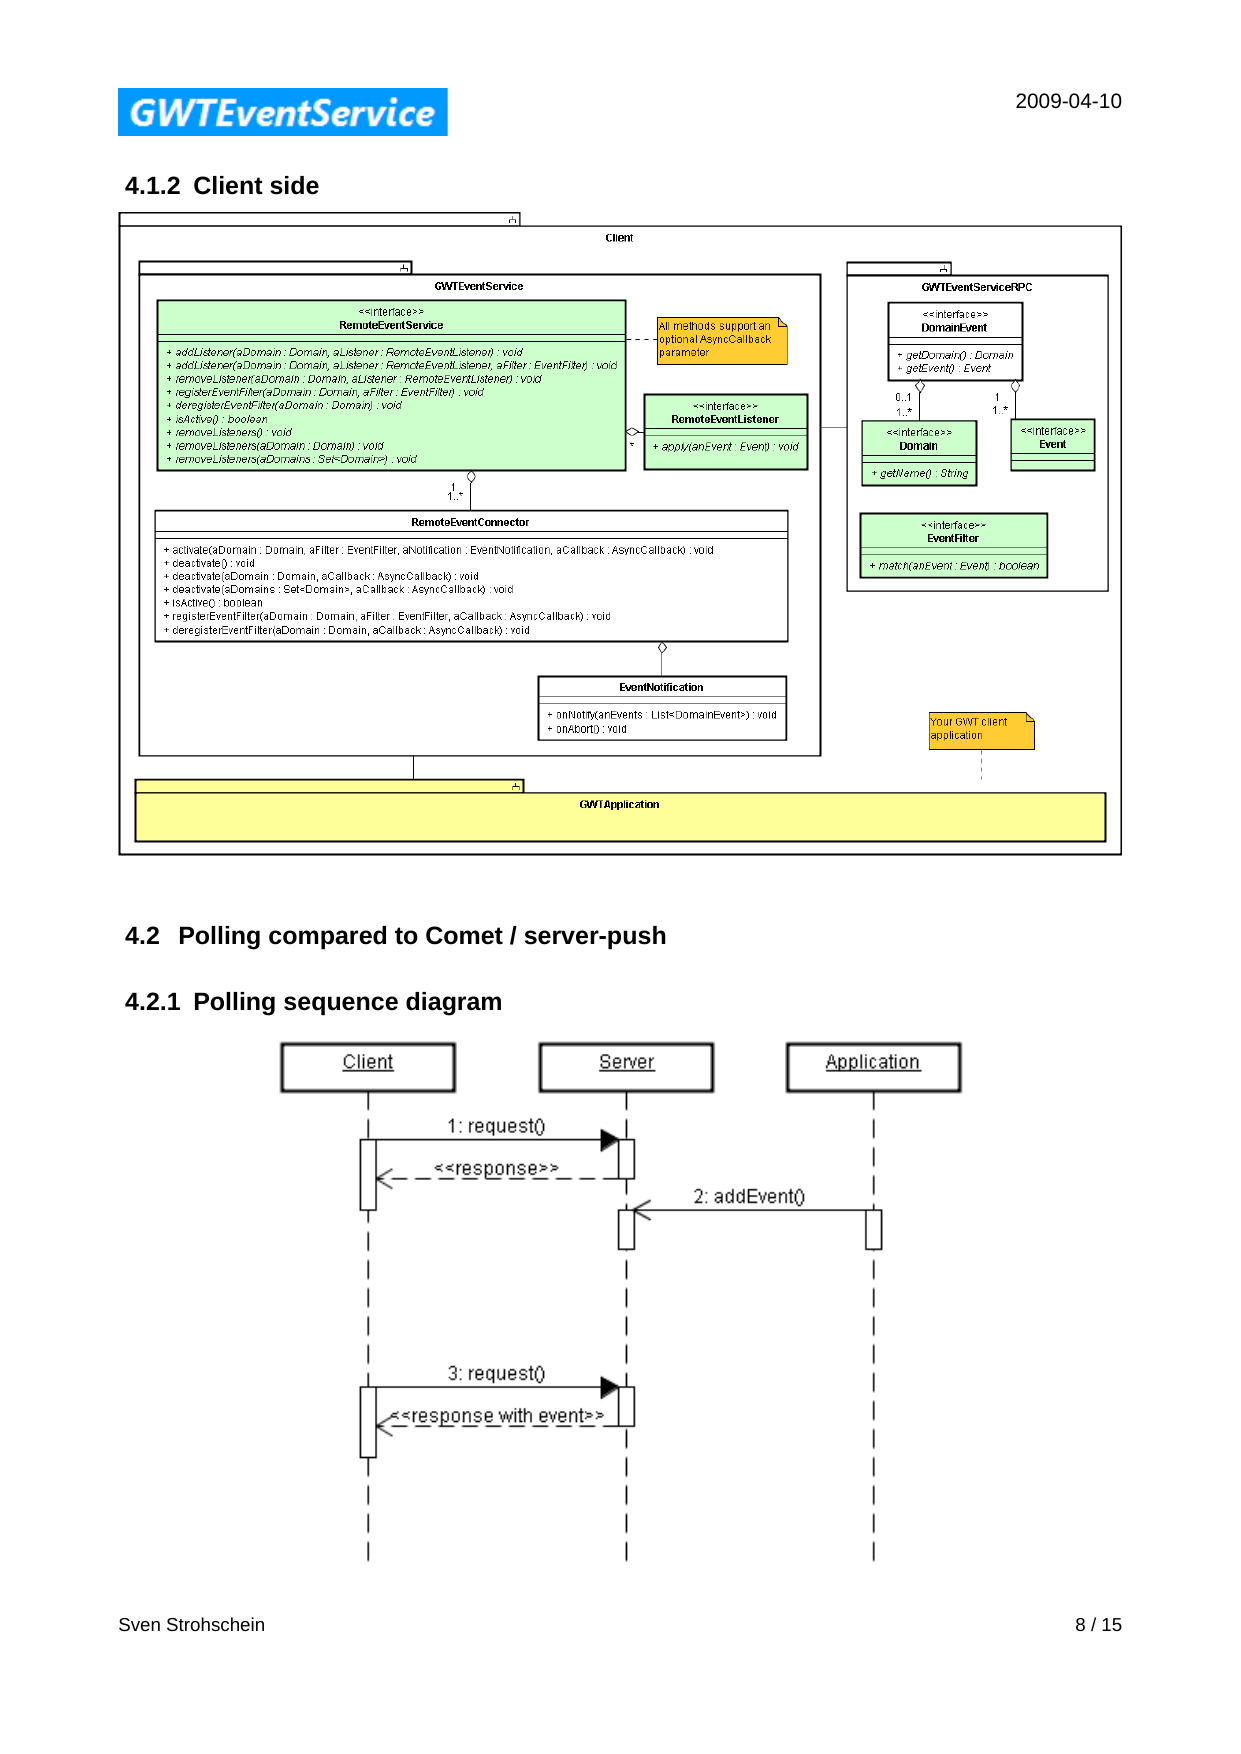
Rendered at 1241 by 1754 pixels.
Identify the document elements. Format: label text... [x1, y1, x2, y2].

subtitle Polling compared to Comet / server-push [118, 921, 1122, 950]
picture [266, 1028, 974, 1576]
picture [118, 212, 1123, 860]
picture [118, 88, 448, 136]
subtitle Client side [118, 171, 1122, 200]
subtitle Polling sequence diagram [118, 987, 1122, 1016]
